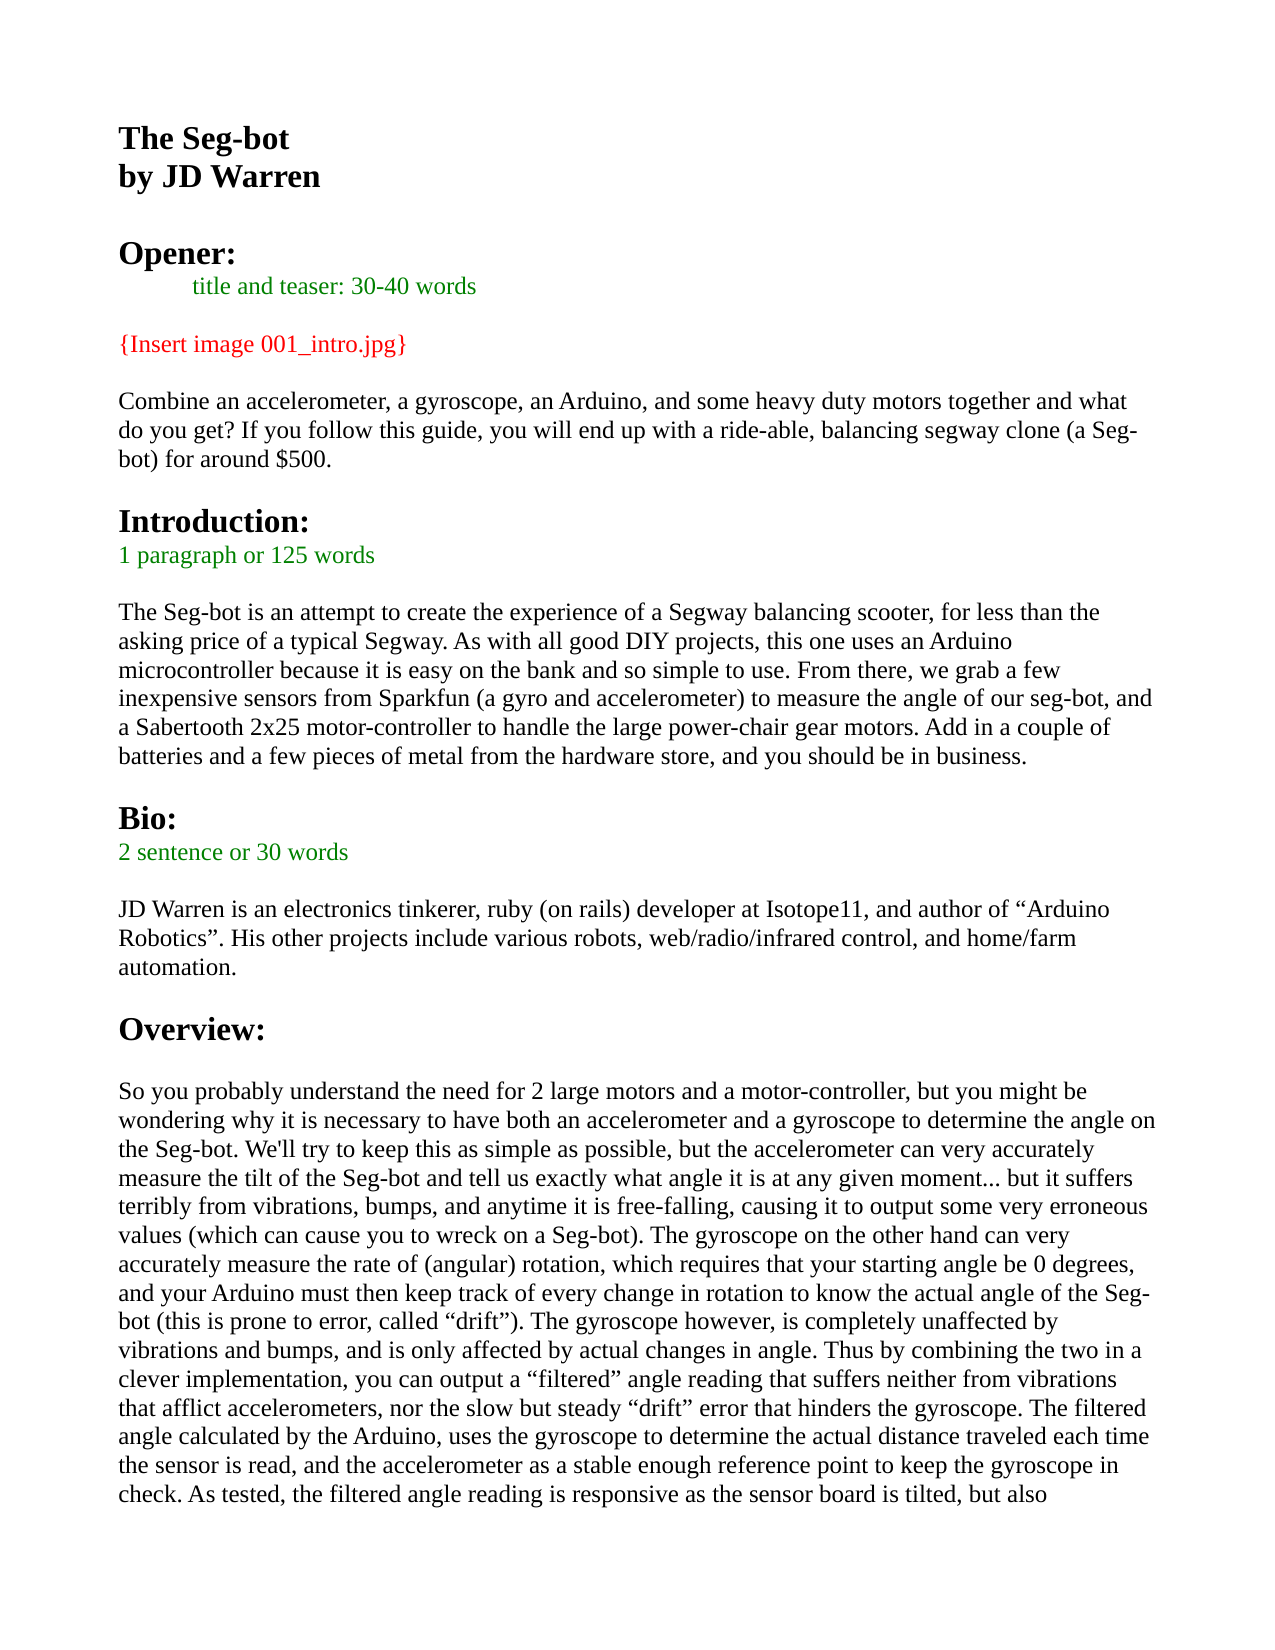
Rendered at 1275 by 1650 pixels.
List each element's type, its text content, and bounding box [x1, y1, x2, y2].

text 2 sentence or 30 words [118, 837, 1157, 866]
text The Seg-bot [118, 118, 1157, 156]
text Bio: [118, 798, 1157, 837]
text Introduction: [118, 501, 1157, 540]
text {Insert image 001_intro.jpg} [118, 329, 1157, 358]
text by JD Warren [118, 156, 1157, 195]
text The Seg-bot is an attempt to create the experience of a Segway balancing scooter, for less than the asking price of a typical Segway. As with all good DIY projects, this one uses an Arduino microcontroller because it is easy on the bank and so simple to use. From there, we grab a few inexpensive sensors from Sparkfun (a gyro and accelerometer) to measure the angle of our seg-bot, and a Sabertooth 2x25 motor-controller to handle the large power-chair gear motors. Add in a couple of batteries and a few pieces of metal from the hardware store, and you should be in business. [118, 597, 1157, 770]
text Opener: [118, 233, 1157, 271]
text Combine an accelerometer, a gyroscope, an Arduino, and some heavy duty motors together and what do you get? If you follow this guide, you will end up with a ride-able, balancing segway clone (a Seg-bot) for around $500. [118, 386, 1157, 473]
text 1 paragraph or 125 words [118, 540, 1157, 568]
text Overview: [118, 1009, 1157, 1048]
text title and teaser: 30-40 words [118, 271, 1157, 300]
text JD Warren is an electronics tinkerer, ruby (on rails) developer at Isotope11, and author of “Arduino Robotics”. His other projects include various robots, web/radio/infrared control, and home/farm automation. [118, 894, 1157, 981]
text So you probably understand the need for 2 large motors and a motor-controller, but you might be wondering why it is necessary to have both an accelerometer and a gyroscope to determine the angle on the Seg-bot. We'll try to keep this as simple as possible, but the accelerometer can very accurately measure the tilt of the Seg-bot and tell us exactly what angle it is at any given moment... but it suffers terribly from vibrations, bumps, and anytime it is free-falling, causing it to output some very erroneous values (which can cause you to wreck on a Seg-bot). The gyroscope on the other hand can very accurately measure the rate of (angular) rotation, which requires that your starting angle be 0 degrees, and your Arduino must then keep track of every change in rotation to know the actual angle of the Seg-bot (this is prone to error, called “drift”). The gyroscope however, is completely unaffected by vibrations and bumps, and is only affected by actual changes in angle. Thus by combining the two in a clever implementation, you can output a “filtered” angle reading that suffers neither from vibrations that afflict accelerometers, nor the slow but steady “drift” error that hinders the gyroscope. The filtered angle calculated by the Arduino, uses the gyroscope to determine the actual distance traveled each time the sensor is read, and the accelerometer as a stable enough reference point to keep the gyroscope in check. As tested, the filtered angle reading is responsive as the sensor board is tilted, but also [118, 1076, 1157, 1508]
